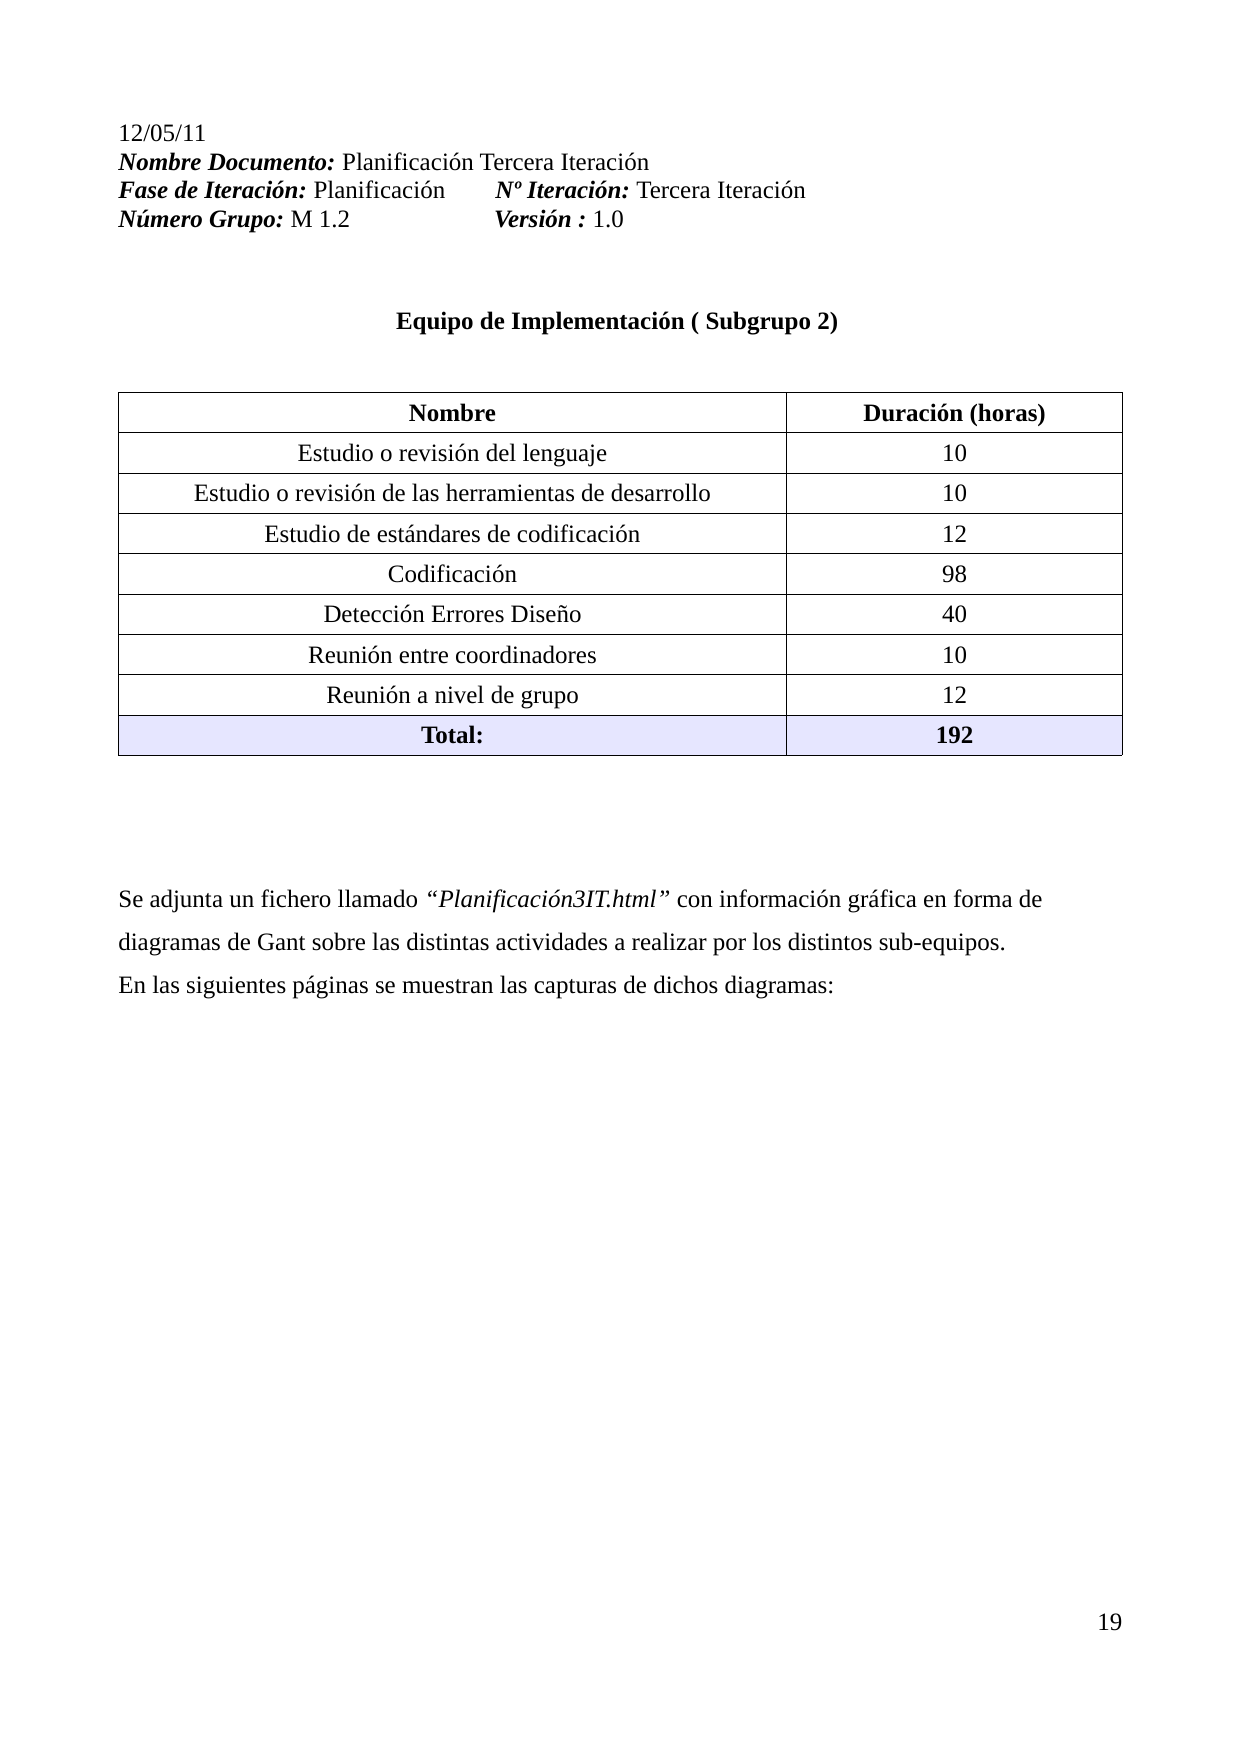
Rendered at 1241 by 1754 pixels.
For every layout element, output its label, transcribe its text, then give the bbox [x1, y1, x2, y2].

table_header Nombre [119, 393, 786, 432]
table_cell Codificación [119, 554, 786, 593]
table_cell Estudio o revisión de las herramientas de desarrollo [119, 474, 786, 513]
text Se adjunta un fichero llamado “Planificación3IT.html” con información gráfica en forma de diagramas de Gant sobre las distintas actividades a realizar por los distintos sub-equipos. [118, 884, 1122, 956]
text En las siguientes páginas se muestran las capturas de dichos diagramas: [118, 971, 1122, 999]
table_cell 192 [787, 716, 1122, 755]
table_cell Total: [119, 716, 786, 755]
table_header Duración (horas) [787, 393, 1122, 432]
table_cell 10 [787, 433, 1122, 473]
table_cell 40 [787, 595, 1122, 634]
text Equipo de Implementación ( Subgrupo 2) [118, 306, 1122, 334]
table_cell 98 [787, 554, 1122, 593]
table_cell 12 [787, 514, 1122, 553]
table_cell Reunión a nivel de grupo [119, 675, 786, 714]
table_cell Detección Errores Diseño [119, 595, 786, 634]
table_cell Estudio de estándares de codificación [119, 514, 786, 553]
table_cell 12 [787, 675, 1122, 714]
table_cell 10 [787, 635, 1122, 674]
table_cell 10 [787, 474, 1122, 513]
table_cell Reunión entre coordinadores [119, 635, 786, 674]
table_cell Estudio o revisión del lenguaje [119, 433, 786, 473]
